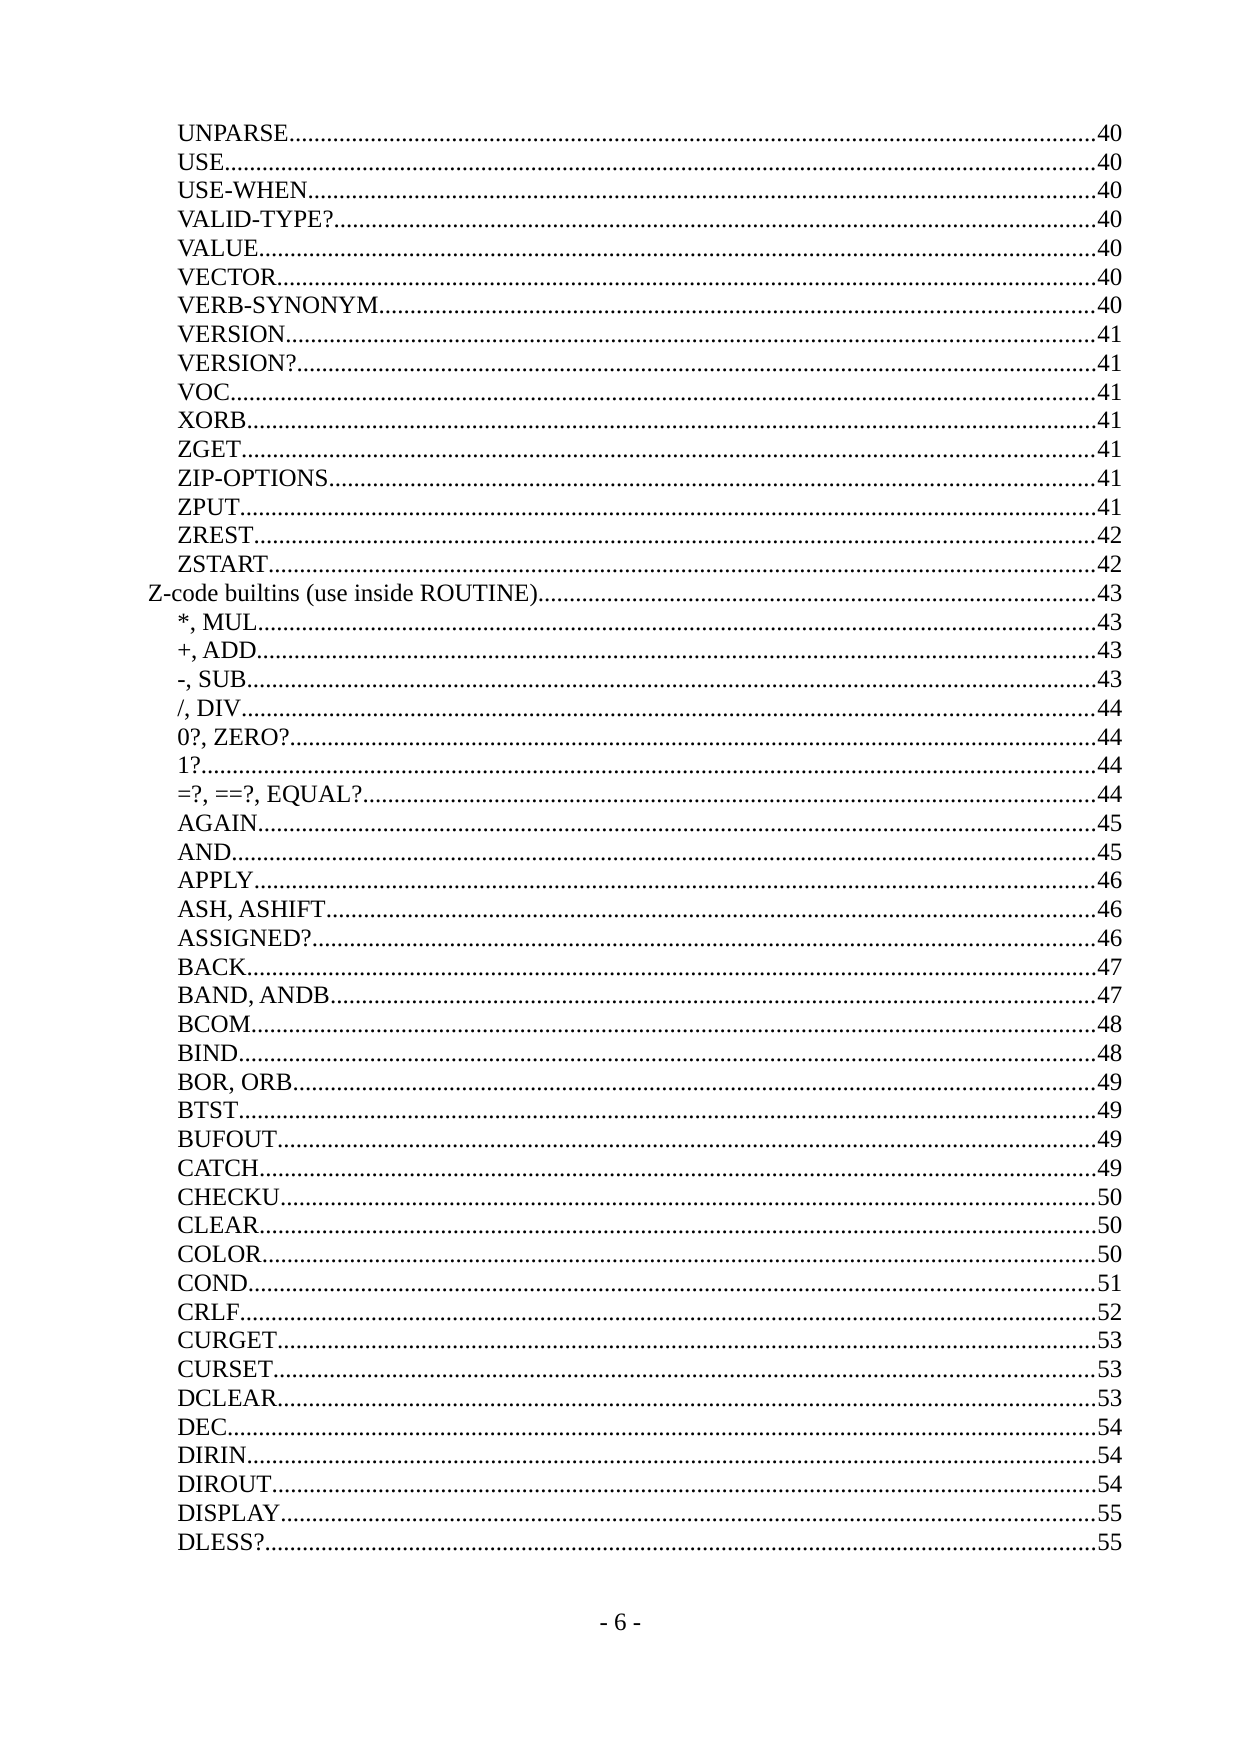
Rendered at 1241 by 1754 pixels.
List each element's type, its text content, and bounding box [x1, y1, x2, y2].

text ZIP-OPTIONS 41 [177, 463, 1122, 492]
text BACK 47 [177, 952, 1122, 981]
text CATCH 49 [177, 1153, 1122, 1182]
text CRLF 52 [177, 1297, 1122, 1326]
text ZREST 42 [177, 521, 1122, 549]
text 1? 44 [177, 751, 1122, 779]
text COND 51 [177, 1268, 1122, 1297]
text DIROUT 54 [177, 1469, 1122, 1498]
text 0?, ZERO? 44 [177, 722, 1122, 751]
text VERSION? 41 [177, 348, 1122, 377]
text BCOM 48 [177, 1009, 1122, 1038]
text ASH, ASHIFT 46 [177, 894, 1122, 923]
text +, ADD 43 [177, 636, 1122, 664]
text -, SUB 43 [177, 664, 1122, 693]
text USE-WHEN 40 [177, 176, 1122, 204]
text =?, ==?, EQUAL? 44 [177, 779, 1122, 808]
text ZPUT 41 [177, 492, 1122, 521]
text BUFOUT 49 [177, 1124, 1122, 1153]
text VOC 41 [177, 377, 1122, 406]
text BIND 48 [177, 1038, 1122, 1067]
text CURSET 53 [177, 1354, 1122, 1383]
text BOR, ORB 49 [177, 1067, 1122, 1096]
text VALID-TYPE? 40 [177, 204, 1122, 233]
text ZSTART 42 [177, 549, 1122, 578]
text ASSIGNED? 46 [177, 923, 1122, 952]
text CURGET 53 [177, 1326, 1122, 1354]
text VALUE 40 [177, 233, 1122, 262]
text DCLEAR 53 [177, 1383, 1122, 1412]
text DEC 54 [177, 1412, 1122, 1441]
text DIRIN 54 [177, 1441, 1122, 1469]
text CLEAR 50 [177, 1211, 1122, 1239]
text DLESS? 55 [177, 1527, 1122, 1556]
text AGAIN 45 [177, 808, 1122, 837]
text BAND, ANDB 47 [177, 981, 1122, 1009]
text UNPARSE 40 [177, 118, 1122, 147]
text ZGET 41 [177, 434, 1122, 463]
text AND 45 [177, 837, 1122, 866]
text XORB 41 [177, 406, 1122, 434]
text CHECKU 50 [177, 1182, 1122, 1211]
text Z-code builtins (use inside ROUTINE) 43 [148, 578, 1122, 607]
text VECTOR 40 [177, 262, 1122, 291]
text /, DIV 44 [177, 693, 1122, 722]
text COLOR 50 [177, 1239, 1122, 1268]
text *, MUL 43 [177, 607, 1122, 636]
text DISPLAY 55 [177, 1498, 1122, 1527]
text VERB-SYNONYM 40 [177, 291, 1122, 319]
text BTST 49 [177, 1096, 1122, 1124]
text APPLY 46 [177, 866, 1122, 894]
text USE 40 [177, 147, 1122, 176]
text VERSION 41 [177, 319, 1122, 348]
